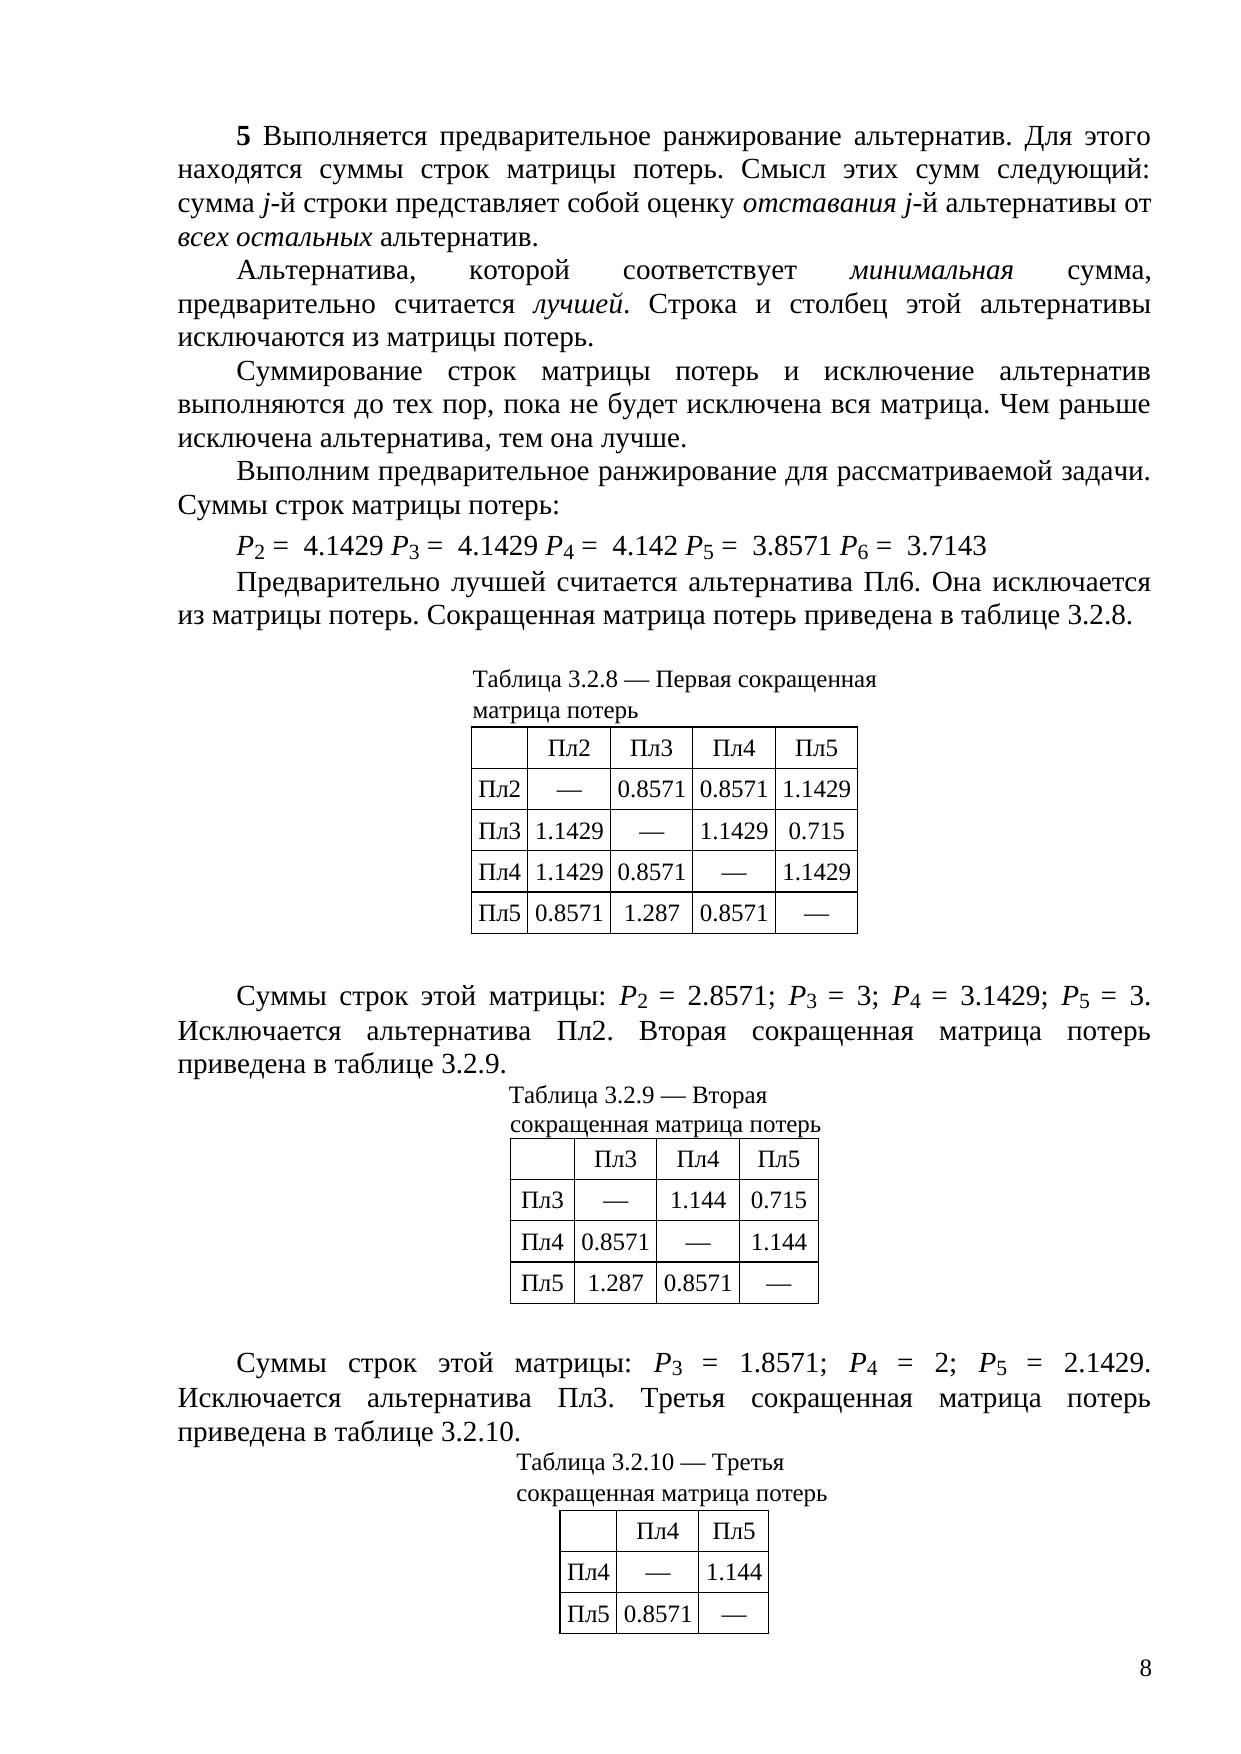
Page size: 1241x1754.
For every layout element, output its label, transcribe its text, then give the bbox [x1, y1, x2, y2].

table_cell 0.8571 [611, 769, 692, 809]
table_cell Пл4 [472, 851, 527, 891]
table_cell 0.715 [740, 1180, 818, 1220]
table_cell 1.1429 [528, 851, 610, 891]
table_cell 0.8571 [575, 1221, 656, 1261]
table_cell Пл3 [472, 810, 527, 850]
table_header [472, 728, 527, 768]
table_cell 0.8571 [657, 1263, 739, 1303]
text Выполним предварительное ранжирование для рассматриваемой задачи. Cуммы строк матрицы потерь: [177, 453, 1152, 521]
text Суммирование строк матрицы потерь и исключение альтернатив выполняются до тех пор, пока не будет исключена вся матрица. Чем раньше исключена альтернатива, тем она лучше. [177, 353, 1152, 453]
text Суммы строк этой матрицы: P2 = 2.8571; P3 = 3; P4 = 3.1429; P5 = 3. Исключается альтернатива Пл2. Вторая сокращенная матрица потерь приведена в таблице 3.2.9. [177, 970, 1152, 1080]
table_cell — [575, 1180, 656, 1220]
table_cell — [693, 851, 775, 891]
text Альтернатива, которой соответствует минимальная сумма, предварительно считается лучшей. Строка и столбец этой альтернативы исключаются из матрицы потерь. [177, 252, 1152, 353]
table_cell — [657, 1221, 739, 1261]
table_cell Пл5 [511, 1263, 574, 1303]
text матрица потерь [177, 695, 1152, 724]
table_header [561, 1511, 616, 1551]
table_header [511, 1139, 574, 1179]
text Предварительно лучшей считается альтернатива Пл6. Она исключается из матрицы потерь. Сокращенная матрица потерь приведена в таблице 3.2.8. [177, 564, 1152, 631]
table_cell Пл5 [561, 1593, 616, 1633]
table_cell 0.8571 [693, 893, 775, 933]
table_cell — [617, 1552, 698, 1592]
table_cell — [699, 1593, 768, 1633]
table_header Пл3 [575, 1139, 656, 1179]
table_header Пл5 [740, 1139, 818, 1179]
table_cell Пл3 [511, 1180, 574, 1220]
table_cell 0.8571 [611, 851, 692, 891]
text Таблица 3.2.9 — Вторая [177, 1080, 1152, 1109]
table_cell 1.1429 [528, 810, 610, 850]
table_cell 1.144 [657, 1180, 739, 1220]
text сокращенная матрица потерь [177, 1478, 1152, 1507]
text P2 = 4.1429 P3 = 4.1429 P4 = 4.142 P5 = 3.8571 P6 = 3.7143 [177, 521, 1152, 564]
table_header Пл4 [693, 728, 775, 768]
table_header Пл5 [776, 728, 857, 768]
table_cell 0.8571 [528, 893, 610, 933]
table_cell — [528, 769, 610, 809]
table_cell 0.715 [776, 810, 857, 850]
table_cell Пл4 [511, 1221, 574, 1261]
table_cell 0.8571 [617, 1593, 698, 1633]
text сокращенная матрица потерь [177, 1109, 1152, 1138]
table_cell 1.144 [740, 1221, 818, 1261]
table_cell — [740, 1263, 818, 1303]
table_header Пл4 [617, 1511, 698, 1551]
table_cell Пл4 [561, 1552, 616, 1592]
table_cell 1.1429 [776, 769, 857, 809]
text 5 Выполняется предварительное ранжирование альтернатив. Для этого находятся суммы строк матрицы потерь. Смысл этих сумм следующий: сумма j-й строки представляет собой оценку отставания j-й альтернативы от всех остальных альтернатив. [177, 118, 1152, 252]
table_header Пл5 [699, 1511, 768, 1551]
table_header Пл2 [528, 728, 610, 768]
table_cell 0.8571 [693, 769, 775, 809]
table_cell Пл2 [472, 769, 527, 809]
text Суммы строк этой матрицы: P3 = 1.8571; P4 = 2; P5 = 2.1429. Исключается альтернатива Пл3. Третья сокращенная матрица потерь приведена в таблице 3.2.10. [177, 1337, 1152, 1447]
table_cell — [611, 810, 692, 850]
table_cell 1.144 [699, 1552, 768, 1592]
table_header Пл4 [657, 1139, 739, 1179]
table_cell Пл5 [472, 893, 527, 933]
table_cell — [776, 893, 857, 933]
table_header Пл3 [611, 728, 692, 768]
table_cell 1.287 [611, 893, 692, 933]
text Таблица 3.2.10 — Третья [177, 1447, 1152, 1476]
text Таблица 3.2.8 — Первая сокращенная [177, 664, 1152, 693]
table_cell 1.1429 [776, 851, 857, 891]
table_cell 1.1429 [693, 810, 775, 850]
table_cell 1.287 [575, 1263, 656, 1303]
